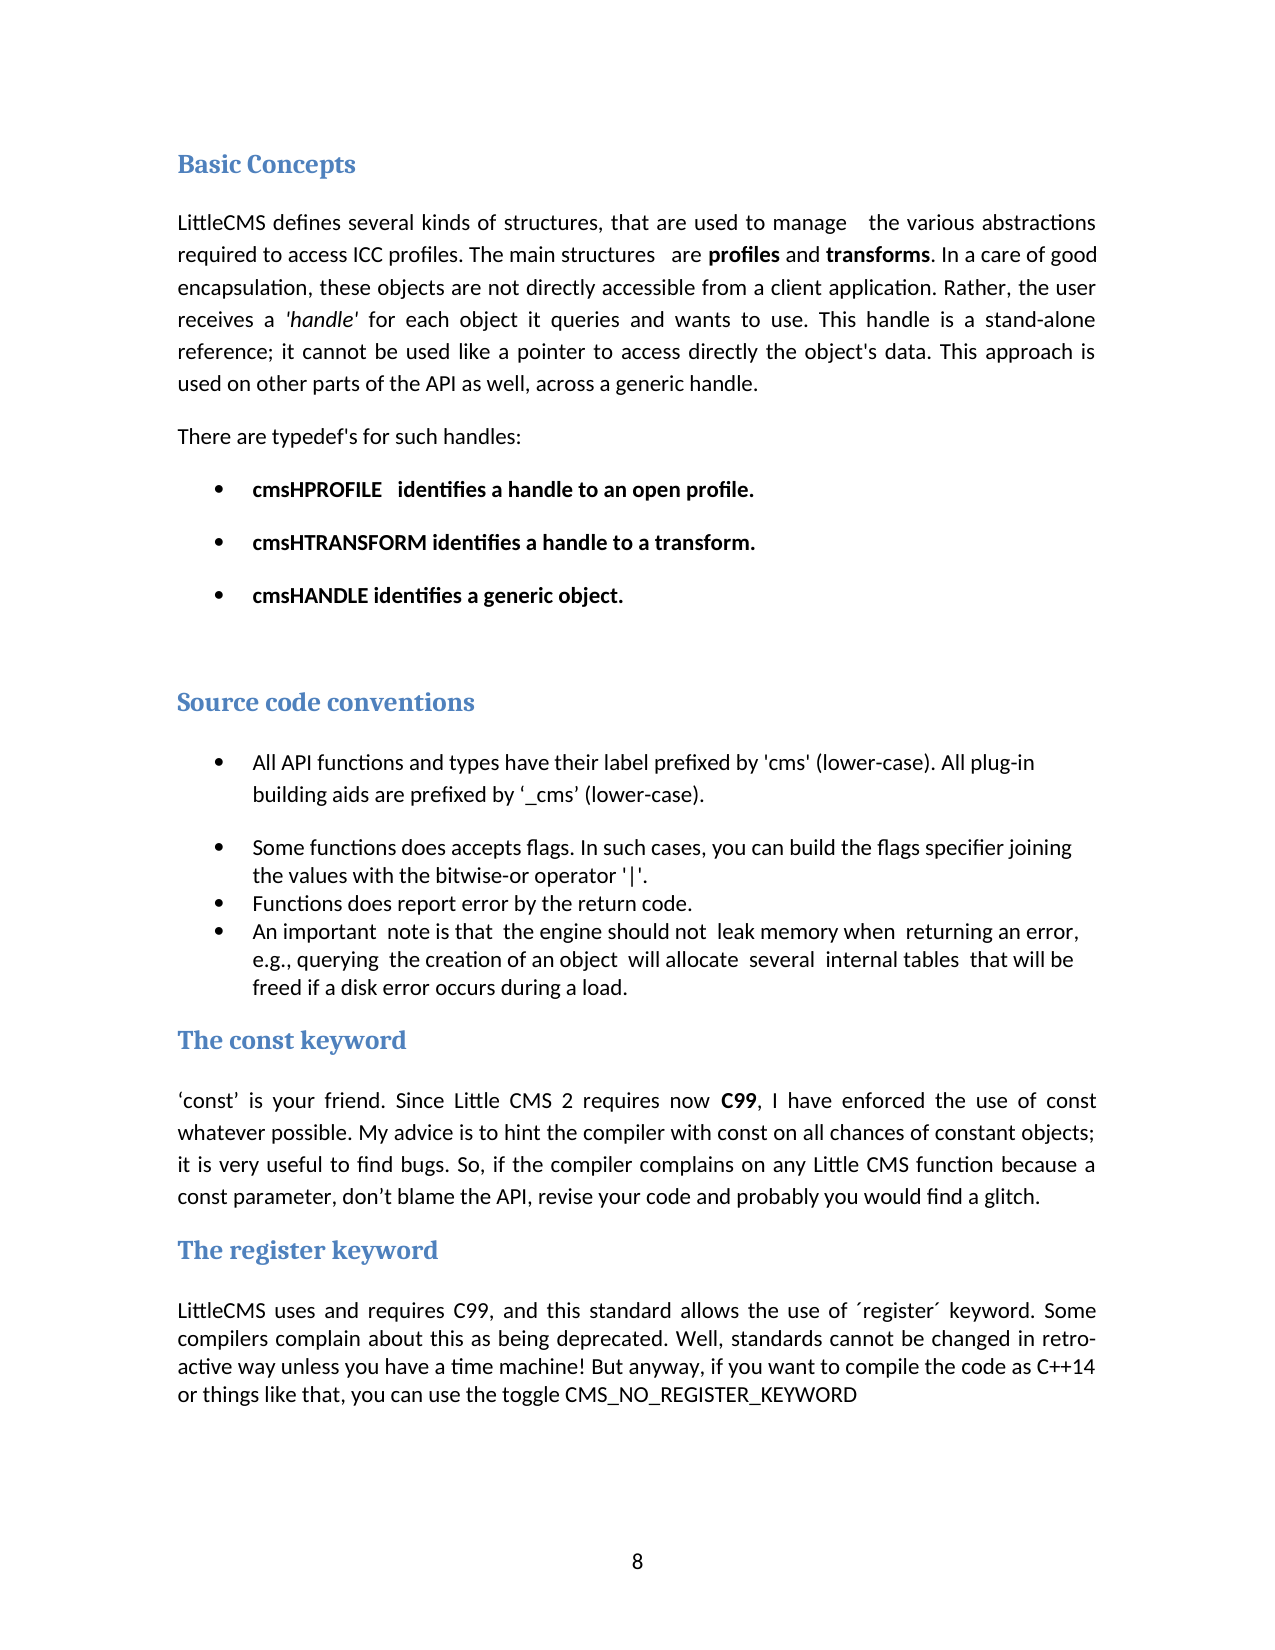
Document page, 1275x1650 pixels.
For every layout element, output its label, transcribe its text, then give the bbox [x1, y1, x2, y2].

list All API functions and types have their label prefixed by 'cms' (lower-case). All plug-in building aids are prefixed by ‘_cms’ (lower-case). [215, 748, 1098, 808]
list cmsHTRANSFORM identifies a handle to a transform. [215, 528, 1098, 556]
text There are typedef's for such handles: [177, 422, 1098, 450]
list Functions does report error by the return code. [215, 889, 1098, 917]
subtitle The register keyword [177, 1235, 1098, 1266]
list An important note is that the engine should not leak memory when returning an error, e.g., querying the creation of an object will allocate several internal tables that will be freed if a disk error occurs during a load. [215, 917, 1098, 1001]
list Some functions does accepts flags. In such cases, you can build the flags specifier joining the values with the bitwise-or operator '|'. [215, 833, 1098, 889]
subtitle Basic Concepts [177, 149, 1098, 180]
subtitle The const keyword [177, 1025, 1098, 1056]
text LittleCMS defines several kinds of structures, that are used to manage the various abstractions required to access ICC profiles. The main structures are profiles and transforms. In a care of good encapsulation, these objects are not directly accessible from a client application. Rather, the user receives a 'handle' for each object it queries and wants to use. This handle is a stand-alone reference; it cannot be used like a pointer to access directly the object's data. This approach is used on other parts of the API as well, across a generic handle. [177, 208, 1098, 397]
text LittleCMS uses and requires C99, and this standard allows the use of ´register´ keyword. Some compilers complain about this as being deprecated. Well, standards cannot be changed in retro-active way unless you have a time machine! But anyway, if you want to compile the code as C++14 or things like that, you can use the toggle CMS_NO_REGISTER_KEYWORD [177, 1296, 1098, 1408]
list cmsHANDLE identifies a generic object. [215, 581, 1098, 609]
text ‘const’ is your friend. Since Little CMS 2 requires now C99, I have enforced the use of const whatever possible. My advice is to hint the compiler with const on all chances of constant objects; it is very useful to find bugs. So, if the compiler complains on any Little CMS function because a const parameter, don’t blame the API, revise your code and probably you would find a glitch. [177, 1086, 1098, 1210]
list cmsHPROFILE identifies a handle to an open profile. [215, 475, 1098, 503]
subtitle Source code conventions [177, 687, 1098, 718]
